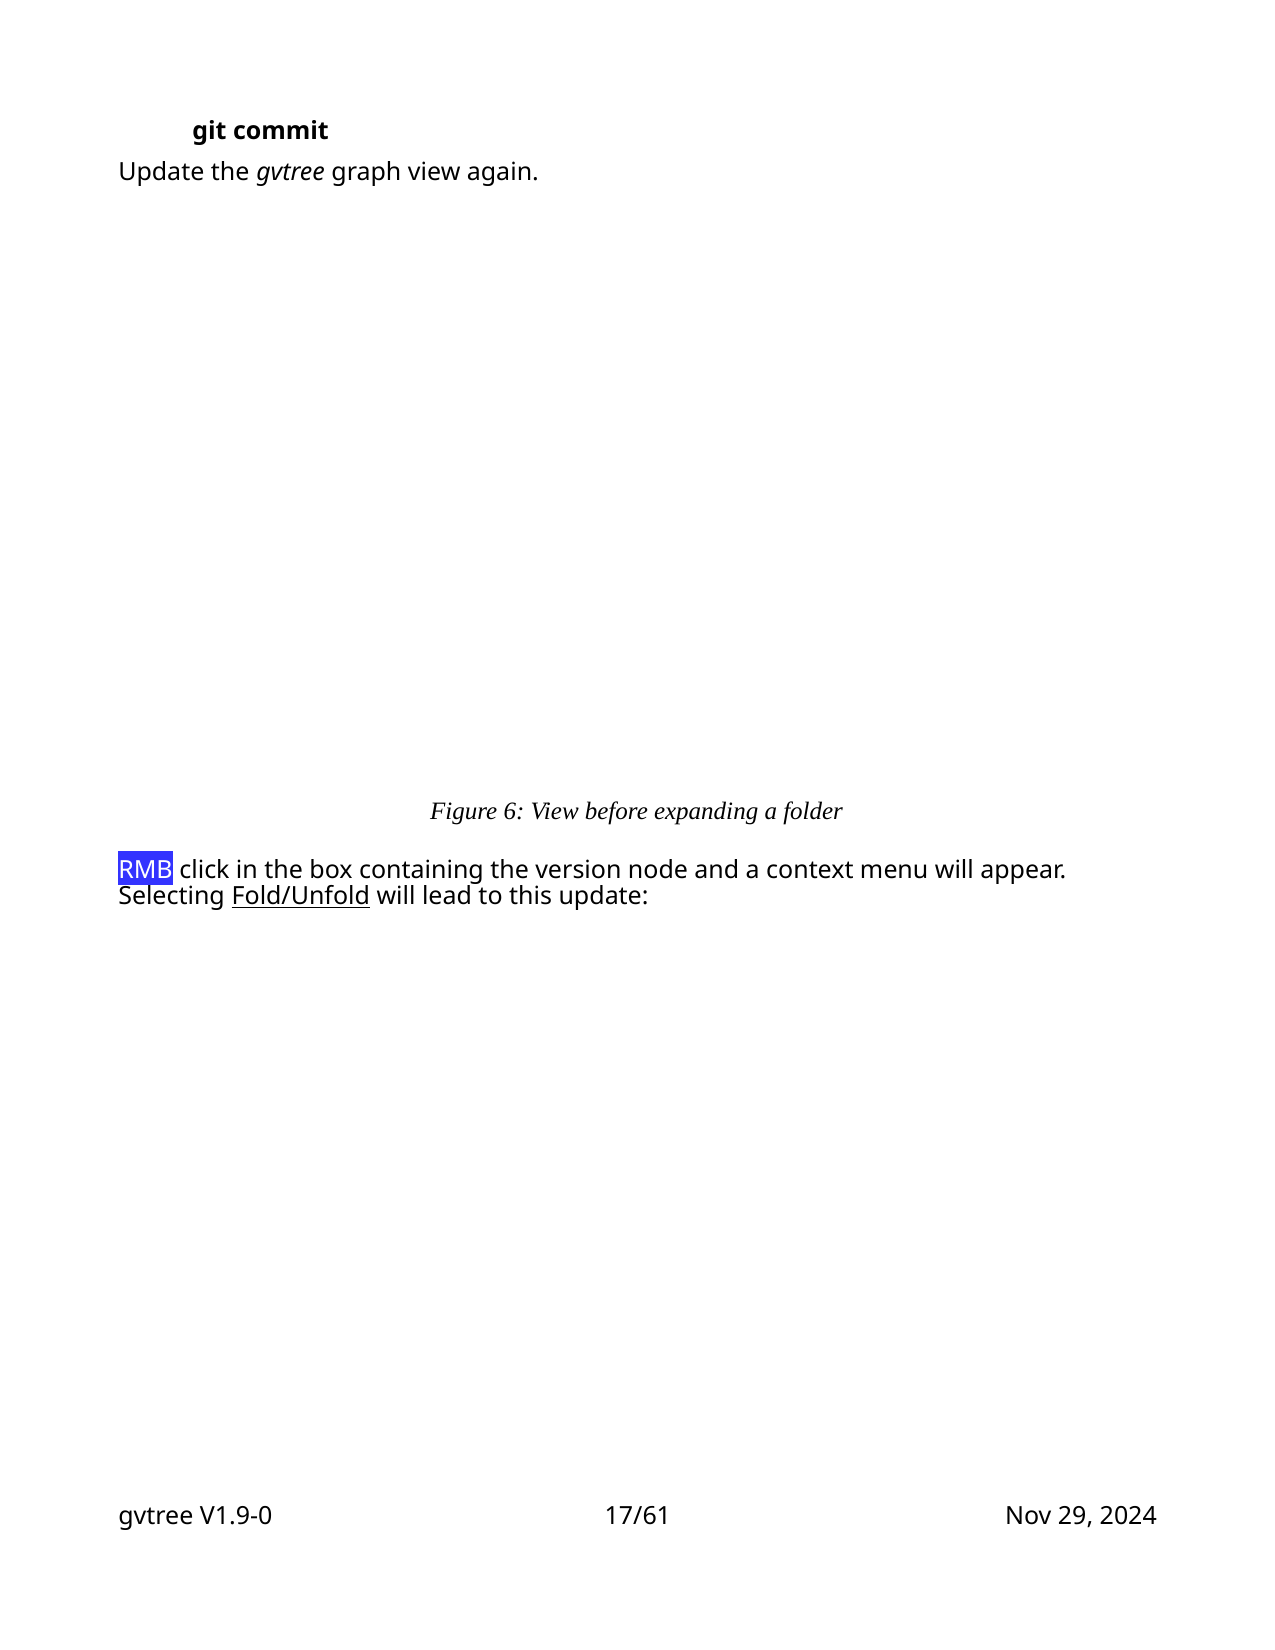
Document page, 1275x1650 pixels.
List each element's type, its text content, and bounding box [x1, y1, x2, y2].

text git commit [118, 118, 1157, 144]
text Figure 6: View before expanding a folder [240, 213, 1035, 824]
text RMB click in the box containing the version node and a context menu will appear. Selecting Fold/Unfold will lead to this update: [118, 857, 1157, 910]
text Update the gvtree graph view again. [118, 159, 1157, 186]
